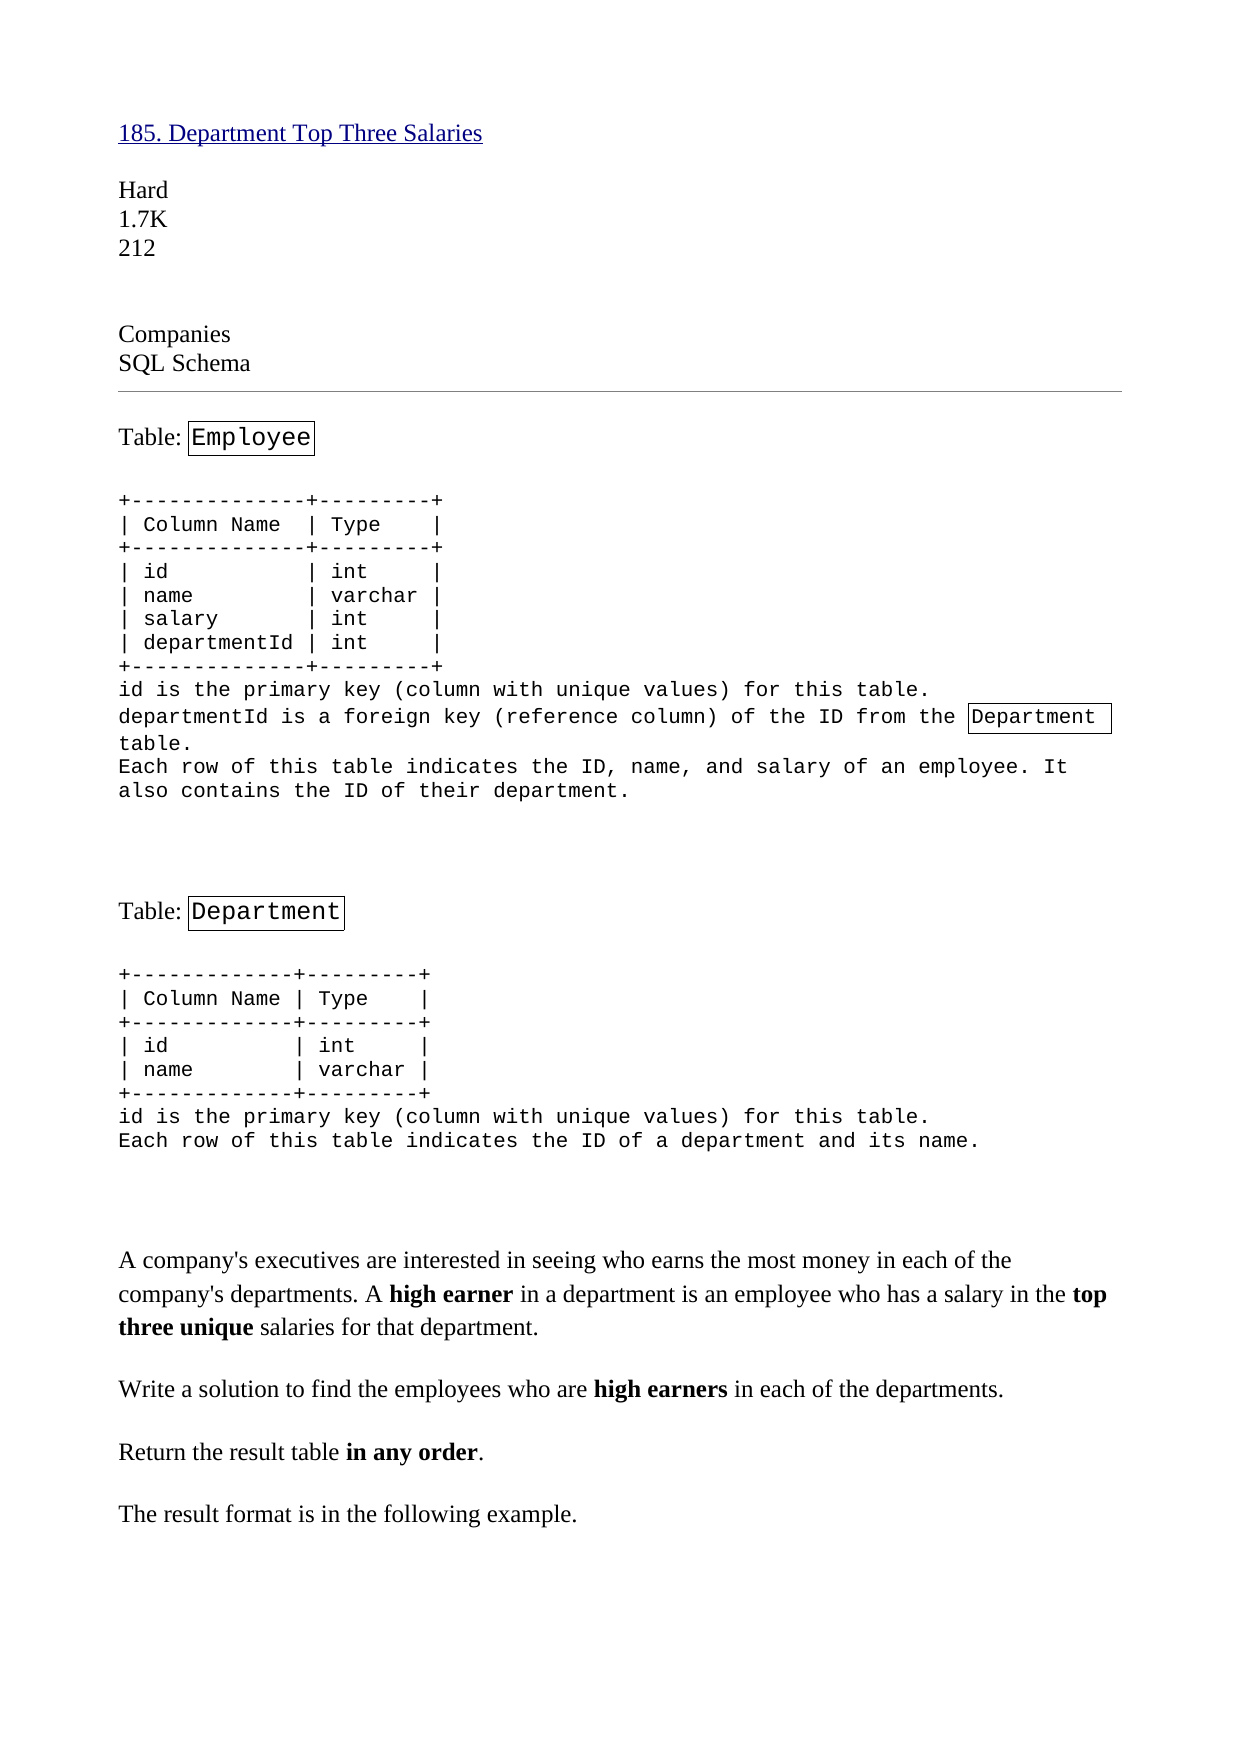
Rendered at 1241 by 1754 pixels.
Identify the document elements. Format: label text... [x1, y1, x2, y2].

text Table: [118, 421, 188, 456]
text Write a solution to find the employees who are high earners in each of the departments. [118, 1374, 1122, 1403]
text Employee [189, 422, 314, 455]
text +--------------+---------+ [118, 537, 1122, 561]
text [345, 896, 1122, 930]
text [315, 421, 1122, 456]
text | Column Name | Type | [118, 988, 1122, 1012]
text | name | varchar | [118, 585, 1122, 608]
text | departmentId | int | [118, 632, 1122, 656]
text Each row of this table indicates the ID, name, and salary of an employee. It also contains the ID of their department. [118, 756, 1122, 803]
text +-------------+---------+ [118, 1083, 1122, 1106]
text Companies [118, 319, 1122, 348]
text Table: [118, 896, 188, 930]
text 185. Department Top Three Salaries [118, 118, 1122, 147]
text Department [189, 897, 344, 930]
text +-------------+---------+ [118, 964, 1122, 988]
text A company's executives are interested in seeing who earns the most money in each of the company's departments. A high earner in a department is an employee who has a salary in the top three unique salaries for that department. [118, 1246, 1122, 1340]
text SQL Schema [118, 348, 1122, 377]
text id is the primary key (column with unique values) for this table. [118, 679, 1122, 703]
text 212 [118, 233, 1122, 262]
text | Column Name | Type | [118, 514, 1122, 537]
text +-------------+---------+ [118, 1012, 1122, 1035]
text +--------------+---------+ [118, 656, 1122, 679]
text id is the primary key (column with unique values) for this table. [118, 1106, 1122, 1130]
text | name | varchar | [118, 1059, 1122, 1083]
text | id | int | [118, 1035, 1122, 1059]
text +--------------+---------+ [118, 490, 1122, 514]
text Each row of this table indicates the ID of a department and its name. [118, 1130, 1122, 1154]
text 1.7K [118, 204, 1122, 233]
text The result format is in the following example. [118, 1499, 1122, 1528]
text Hard [118, 176, 1122, 204]
text Return the result table in any order. [118, 1437, 1122, 1465]
text | salary | int | [118, 608, 1122, 632]
text | id | int | [118, 561, 1122, 585]
text departmentId is a foreign key (reference column) of the ID from the Department table. [118, 703, 1122, 756]
